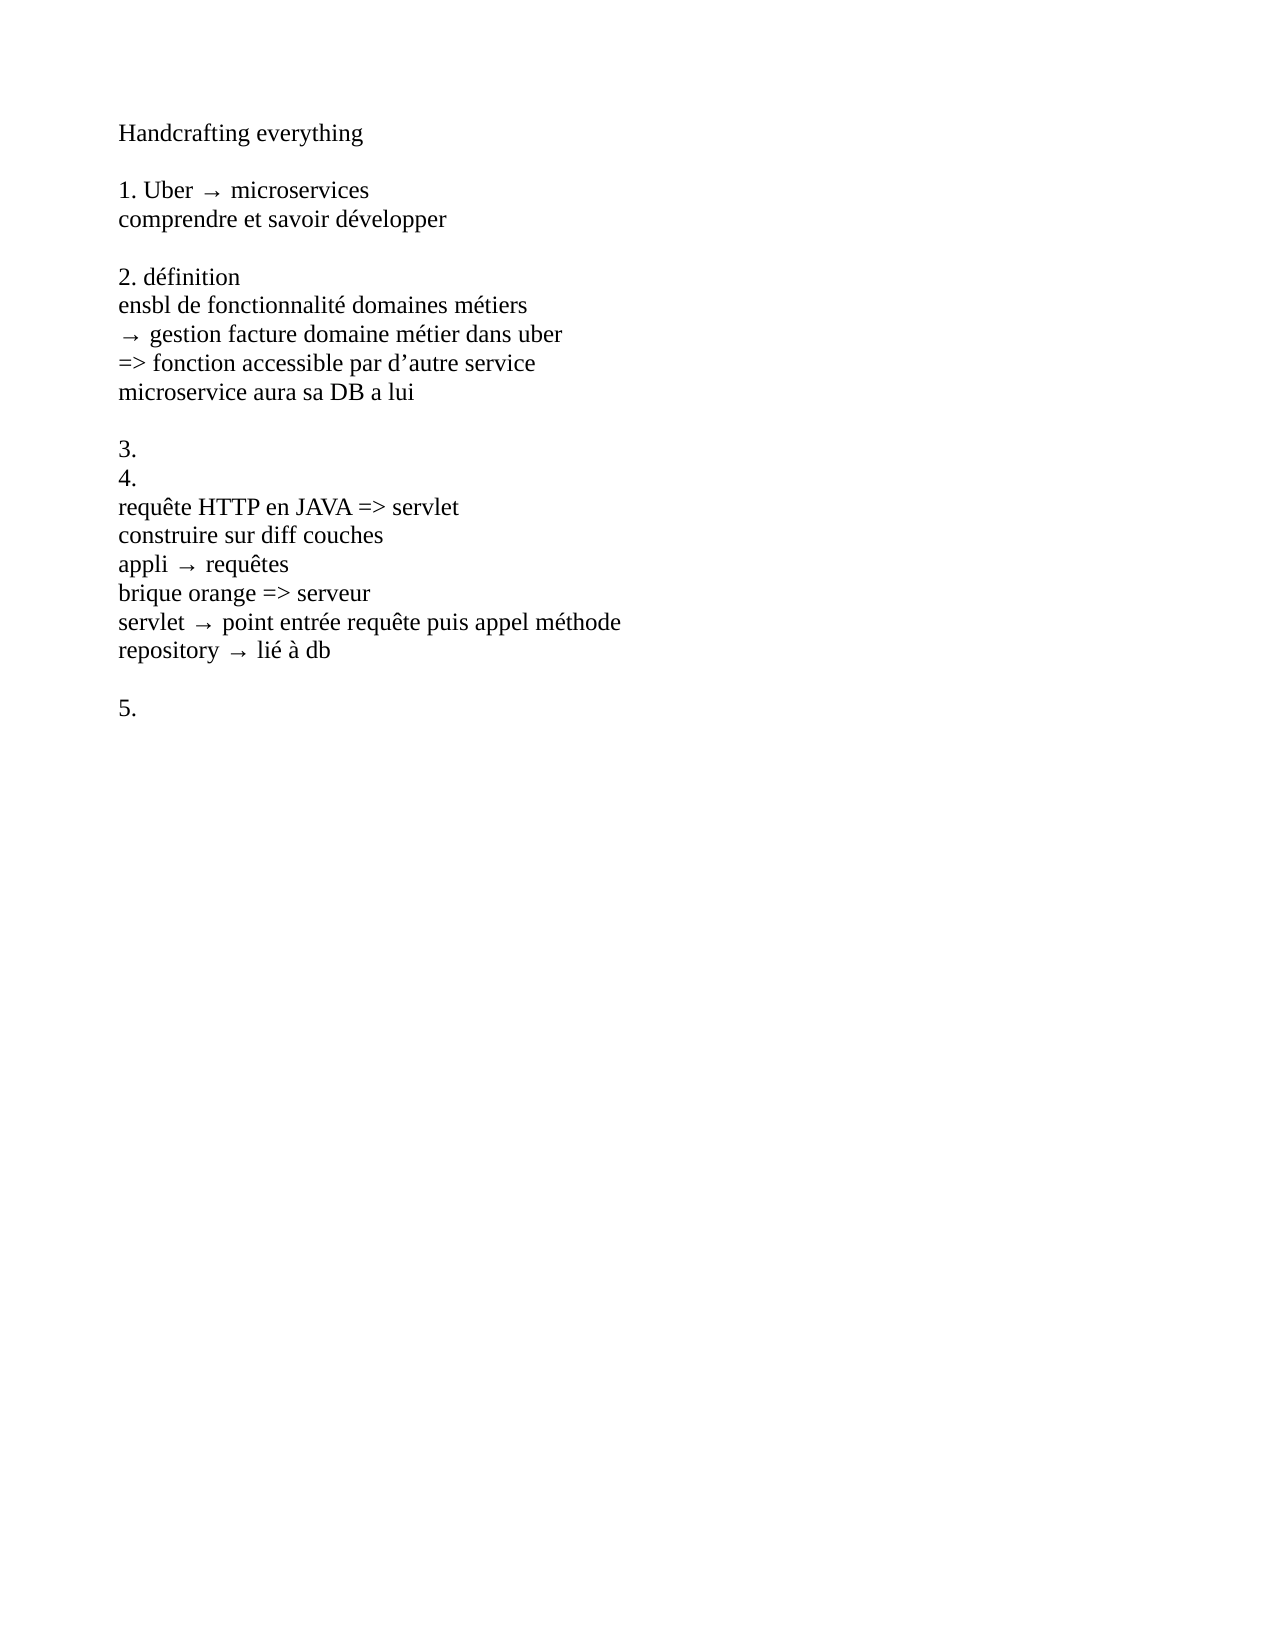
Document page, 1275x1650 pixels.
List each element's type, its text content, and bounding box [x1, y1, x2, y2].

text microservice aura sa DB a lui [118, 377, 1157, 406]
text 1. Uber → microservices [118, 176, 1157, 204]
text servlet → point entrée requête puis appel méthode [118, 607, 1157, 636]
text comprendre et savoir développer [118, 204, 1157, 233]
text 4. [118, 463, 1157, 492]
text brique orange => serveur [118, 578, 1157, 607]
text repository → lié à db [118, 636, 1157, 664]
text construire sur diff couches [118, 521, 1157, 549]
text appli → requêtes [118, 549, 1157, 578]
text requête HTTP en JAVA => servlet [118, 492, 1157, 521]
text Handcrafting everything [118, 118, 1157, 147]
text => fonction accessible par d’autre service [118, 348, 1157, 377]
text 3. [118, 434, 1157, 463]
text 5. [118, 693, 1157, 722]
text → gestion facture domaine métier dans uber [118, 319, 1157, 348]
text 2. définition [118, 262, 1157, 291]
text ensbl de fonctionnalité domaines métiers [118, 291, 1157, 319]
